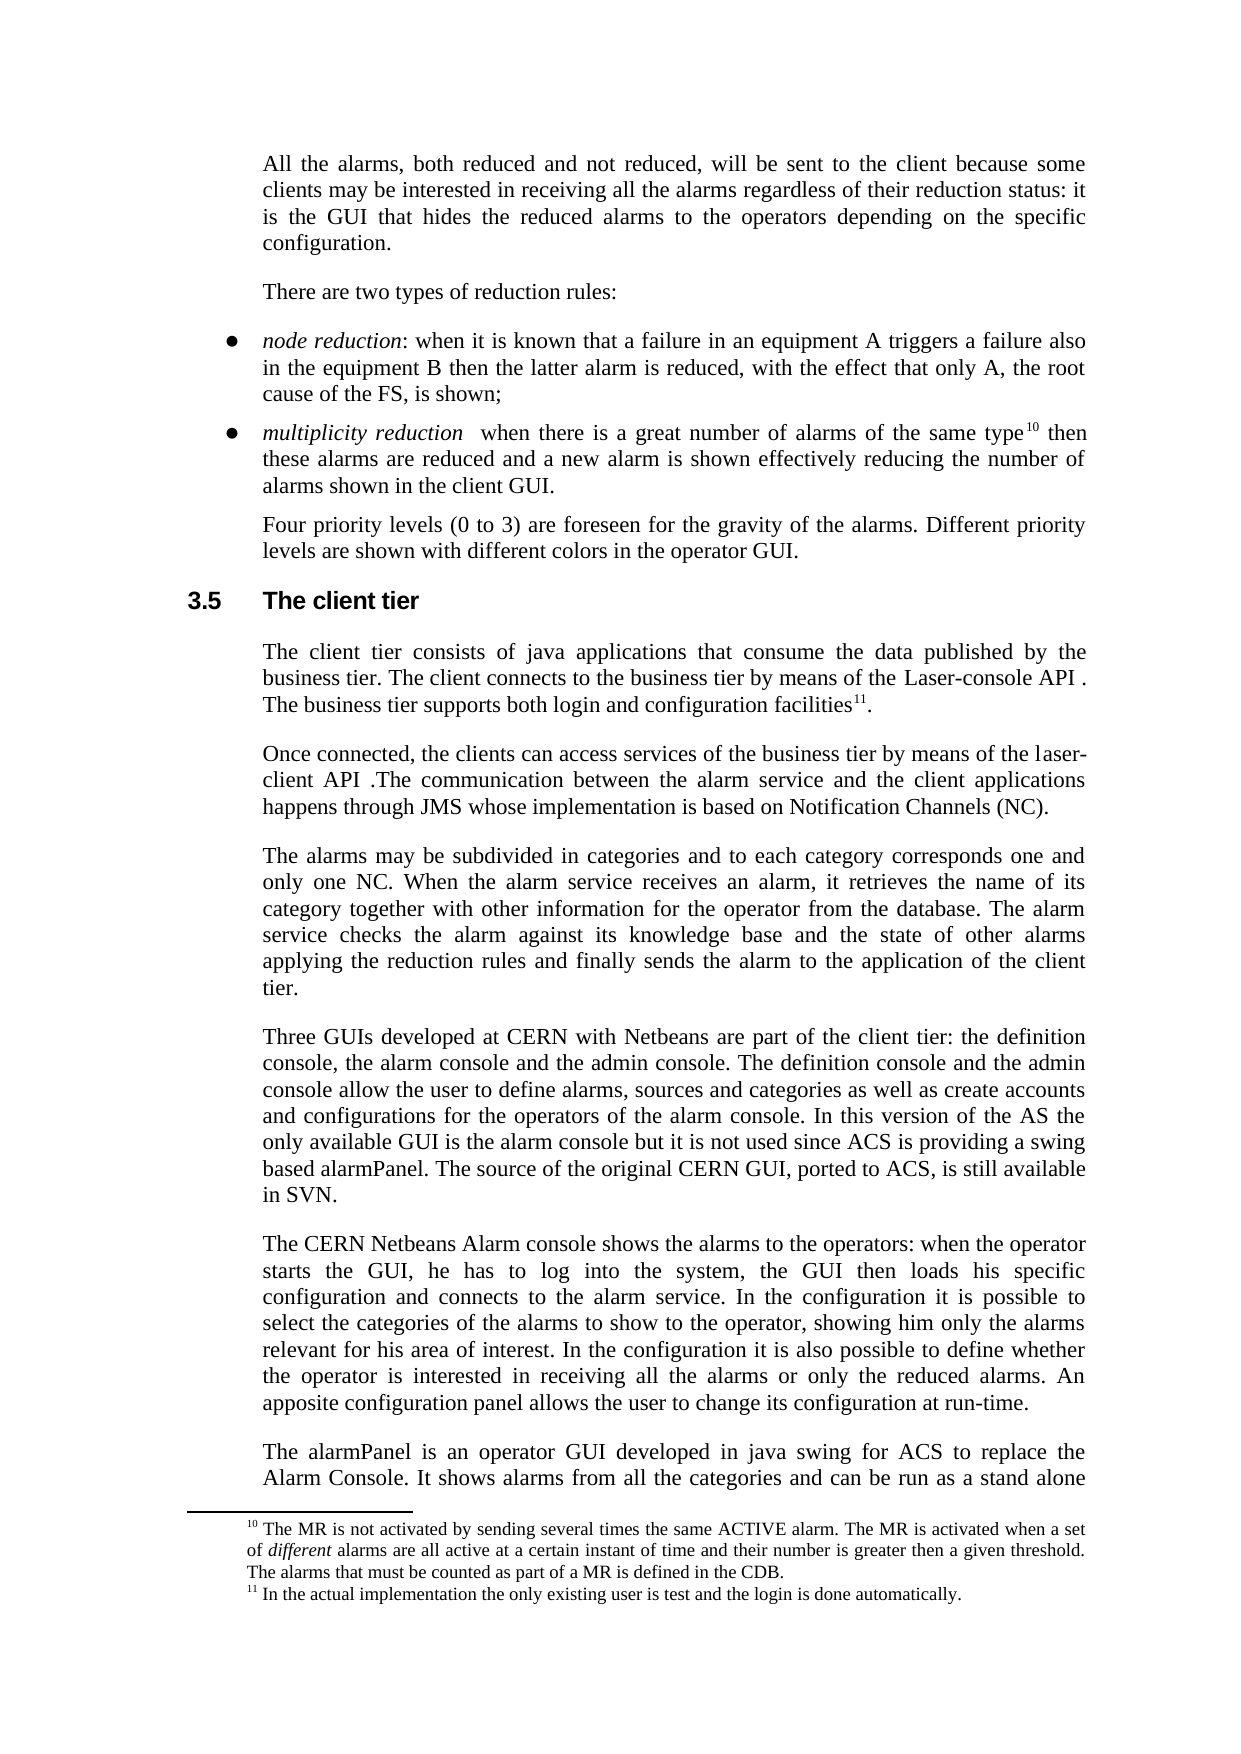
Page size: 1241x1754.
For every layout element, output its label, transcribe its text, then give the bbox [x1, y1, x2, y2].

text Once connected, the clients can access services of the business tier by means of the laser-client API .The communication between the alarm service and the client applications happens through JMS whose implementation is based on Notification Channels (NC). [262, 740, 1087, 819]
text There are two types of reduction rules: [262, 278, 1087, 305]
text In the actual implementation the only existing user is test and the login is done automatically. [247, 1582, 1087, 1604]
list multiplicity reduction when there is a great number of alarms of the same type then these alarms are reduced and a new alarm is shown effectively reducing the number of alarms shown in the client GUI. [225, 419, 1087, 498]
text All the alarms, both reduced and not reduced, will be sent to the client because some clients may be interested in receiving all the alarms regardless of their reduction status: it is the GUI that hides the reduced alarms to the operators depending on the specific configuration. [262, 150, 1087, 255]
list The MR is not activated by sending several times the same ACTIVE alarm. The MR is activated when a set of different alarms are all active at a certain instant of time and their number is greater then a given threshold. The alarms that must be counted as part of a MR is defined in the CDB. [247, 1518, 1087, 1582]
list node reduction: when it is known that a failure in an equipment A triggers a failure also in the equipment B then the latter alarm is reduced, with the effect that only A, the root cause of the FS, is shown; [225, 328, 1087, 407]
text The CERN Netbeans Alarm console shows the alarms to the operators: when the operator starts the GUI, he has to log into the system, the GUI then loads his specific configuration and connects to the alarm service. In the configuration it is possible to select the categories of the alarms to show to the operator, showing him only the alarms relevant for his area of interest. In the configuration it is also possible to define whether the operator is interested in receiving all the alarms or only the reduced alarms. An apposite configuration panel allows the user to change its configuration at run-time. [262, 1230, 1087, 1415]
text Four priority levels (0 to 3) are foreseen for the gravity of the alarms. Different priority levels are shown with different colors in the operator GUI. [262, 511, 1087, 563]
text The client tier consists of java applications that consume the data published by the business tier. The client connects to the business tier by means of the Laser-console API . The business tier supports both login and configuration facilities. [262, 638, 1087, 717]
text Three GUIs developed at CERN with Netbeans are part of the client tier: the definition console, the alarm console and the admin console. The definition console and the admin console allow the user to define alarms, sources and categories as well as create accounts and configurations for the operators of the alarm console. In this version of the AS the only available GUI is the alarm console but it is not used since ACS is providing a swing based alarmPanel. The source of the original CERN GUI, ported to ACS, is still available in SVN. [262, 1023, 1087, 1207]
text The alarmPanel is an operator GUI developed in java swing for ACS to replace the Alarm Console. It shows alarms from all the categories and can be run as a stand alone [262, 1438, 1087, 1491]
subtitle The client tier [187, 586, 1087, 615]
text The alarms may be subdivided in categories and to each category corresponds one and only one NC. When the alarm service receives an alarm, it retrieves the name of its category together with other information for the operator from the database. The alarm service checks the alarm against its knowledge base and the state of other alarms applying the reduction rules and finally sends the alarm to the application of the client tier. [262, 842, 1087, 1000]
